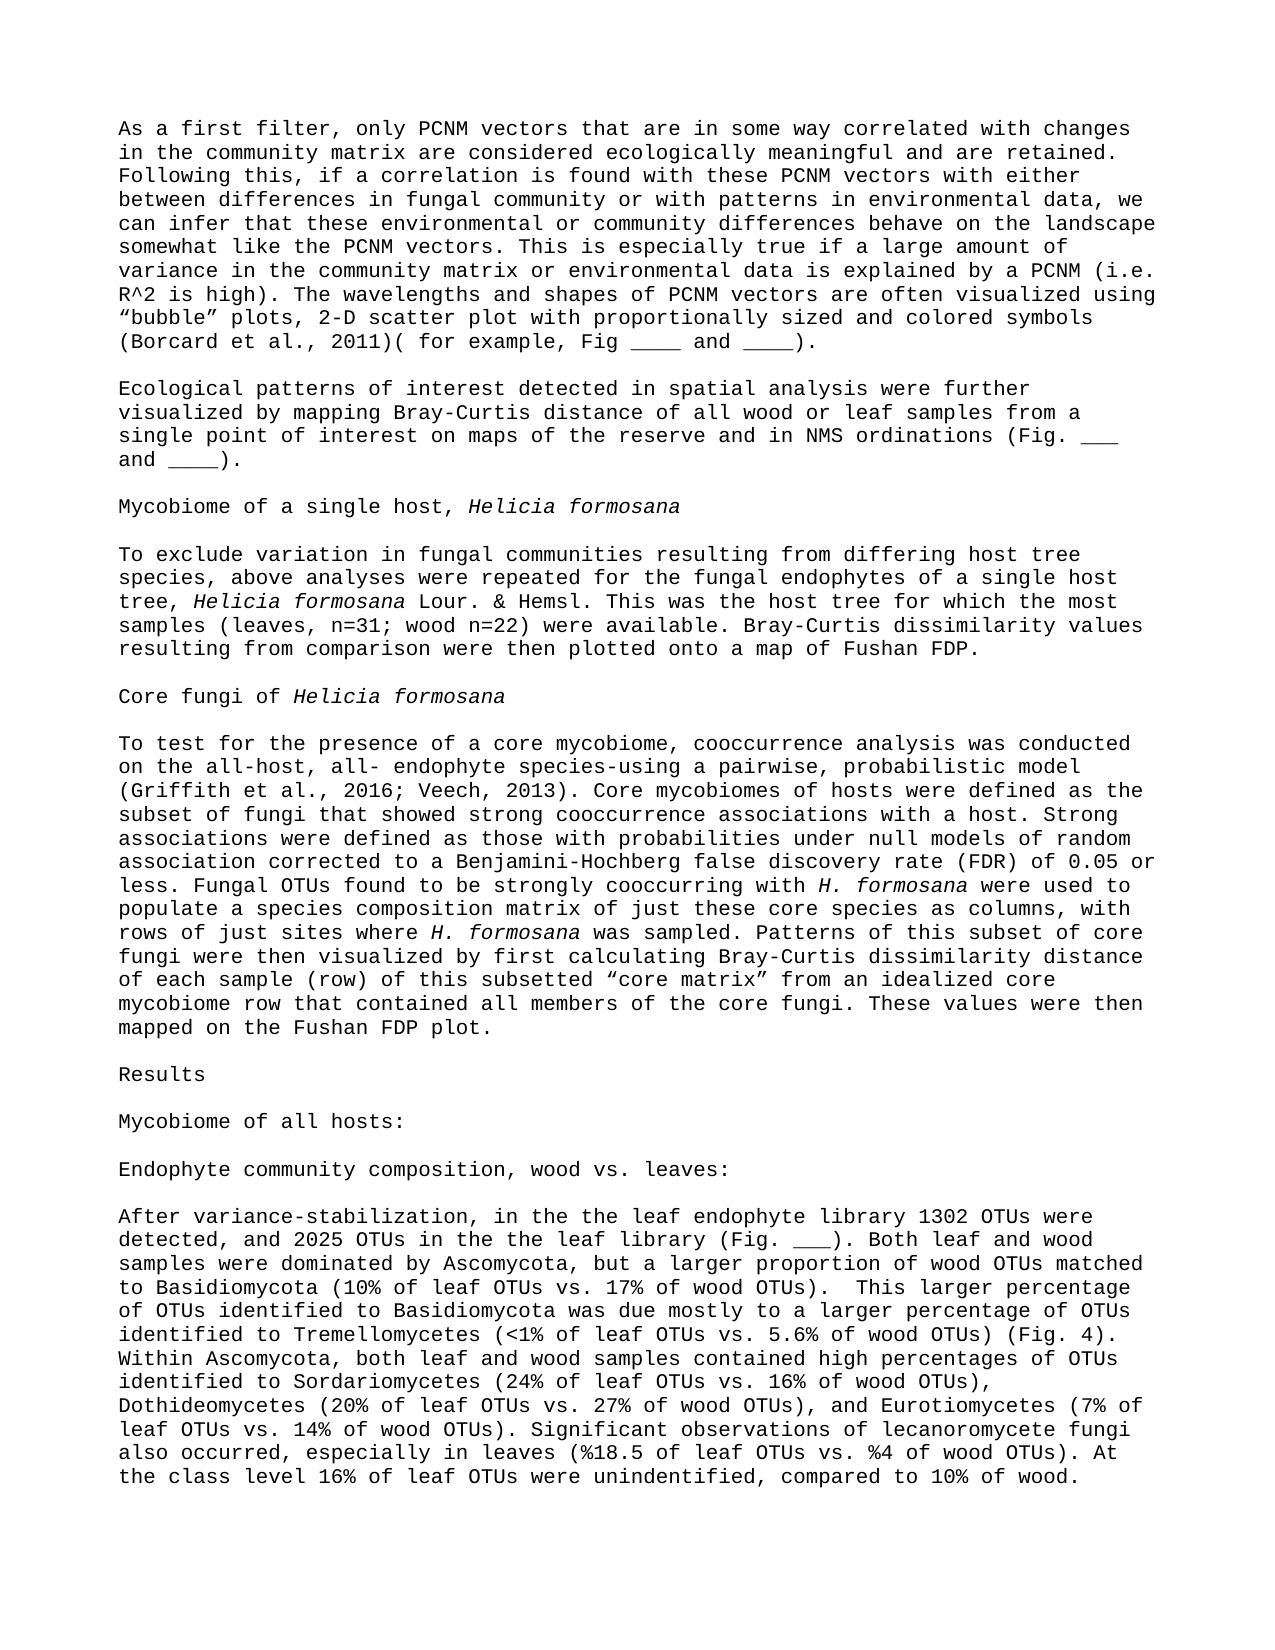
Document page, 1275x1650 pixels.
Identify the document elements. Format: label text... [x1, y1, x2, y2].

text To test for the presence of a core mycobiome, cooccurrence analysis was conducted on the all-host, all- endophyte species-using a pairwise, probabilistic model (Griffith et al., 2016; Veech, 2013). Core mycobiomes of hosts were defined as the subset of fungi that showed strong cooccurrence associations with a host. Strong associations were defined as those with probabilities under null models of random association corrected to a Benjamini-Hochberg false discovery rate (FDR) of 0.05 or less. Fungal OTUs found to be strongly cooccurring with H. formosana were used to populate a species composition matrix of just these core species as columns, with rows of just sites where H. formosana was sampled. Patterns of this subset of core fungi were then visualized by first calculating Bray-Curtis dissimilarity distance of each sample (row) of this subsetted “core matrix” from an idealized core mycobiome row that contained all members of the core fungi. These values were then mapped on the Fushan FDP plot. [118, 733, 1157, 1040]
text Ecological patterns of interest detected in spatial analysis were further visualized by mapping Bray-Curtis distance of all wood or leaf samples from a single point of interest on maps of the reserve and in NMS ordinations (Fig. ___ and ____). [118, 378, 1157, 473]
text As a first filter, only PCNM vectors that are in some way correlated with changes in the community matrix are considered ecologically meaningful and are retained. Following this, if a correlation is found with these PCNM vectors with either between differences in fungal community or with patterns in environmental data, we can infer that these environmental or community differences behave on the landscape somewhat like the PCNM vectors. This is especially true if a large amount of variance in the community matrix or environmental data is explained by a PCNM (i.e. R^2 is high). The wavelengths and shapes of PCNM vectors are often visualized using “bubble” plots, 2-D scatter plot with proportionally sized and colored symbols (Borcard et al., 2011)( for example, Fig ____ and ____). [118, 118, 1157, 354]
text To exclude variation in fungal communities resulting from differing host tree species, above analyses were repeated for the fungal endophytes of a single host tree, Helicia formosana Lour. & Hemsl. This was the host tree for which the most samples (leaves, n=31; wood n=22) were available. Bray-Curtis dissimilarity values resulting from comparison were then plotted onto a map of Fushan FDP. [118, 544, 1157, 662]
text Results [118, 1064, 1157, 1088]
text Core fungi of Helicia formosana [118, 686, 1157, 709]
text Mycobiome of a single host, Helicia formosana [118, 496, 1157, 520]
text Mycobiome of all hosts: [118, 1111, 1157, 1135]
text Endophyte community composition, wood vs. leaves: [118, 1158, 1157, 1182]
text After variance-stabilization, in the the leaf endophyte library 1302 OTUs were detected, and 2025 OTUs in the the leaf library (Fig. ___). Both leaf and wood samples were dominated by Ascomycota, but a larger proportion of wood OTUs matched to Basidiomycota (10% of leaf OTUs vs. 17% of wood OTUs). This larger percentage of OTUs identified to Basidiomycota was due mostly to a larger percentage of OTUs identified to Tremellomycetes (<1% of leaf OTUs vs. 5.6% of wood OTUs) (Fig. 4). Within Ascomycota, both leaf and wood samples contained high percentages of OTUs identified to Sordariomycetes (24% of leaf OTUs vs. 16% of wood OTUs), Dothideomycetes (20% of leaf OTUs vs. 27% of wood OTUs), and Eurotiomycetes (7% of leaf OTUs vs. 14% of wood OTUs). Significant observations of lecanoromycete fungi also occurred, especially in leaves (%18.5 of leaf OTUs vs. %4 of wood OTUs). At the class level 16% of leaf OTUs were unindentified, compared to 10% of wood. [118, 1206, 1157, 1489]
